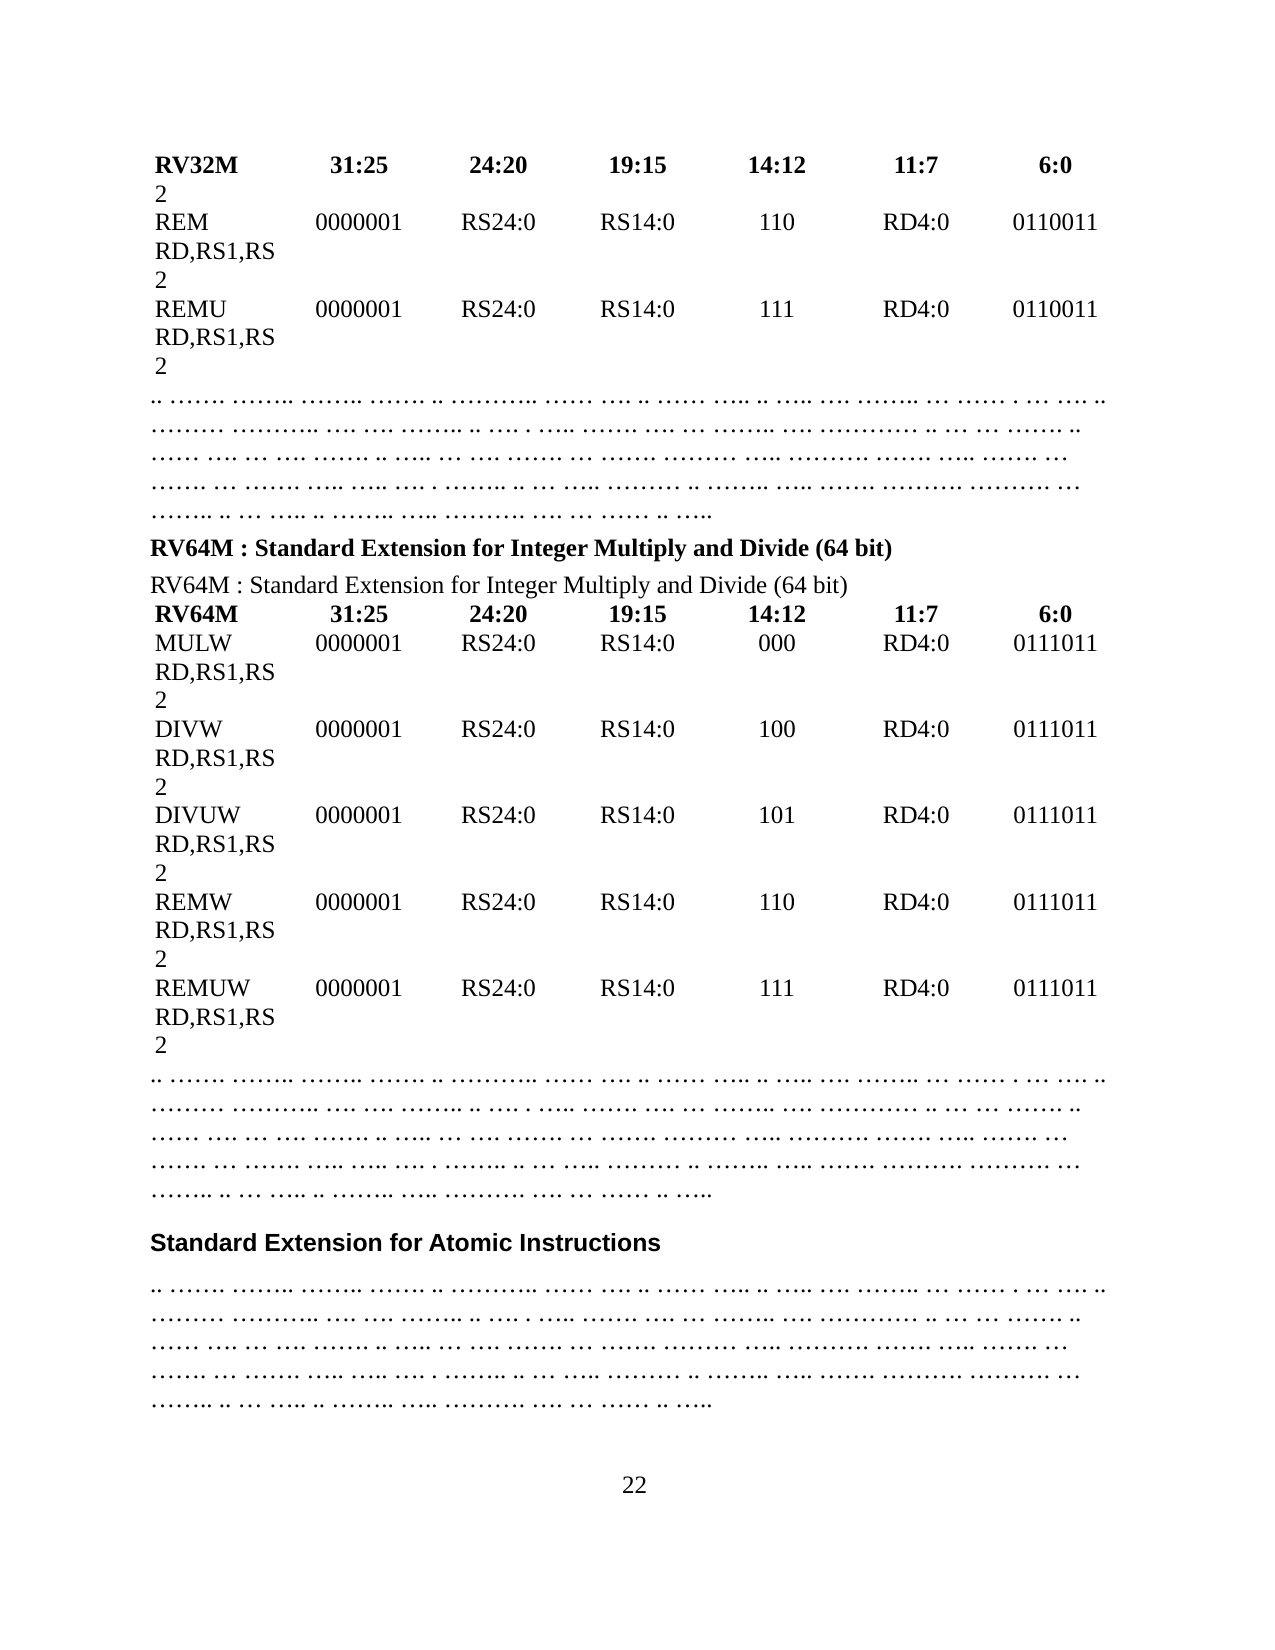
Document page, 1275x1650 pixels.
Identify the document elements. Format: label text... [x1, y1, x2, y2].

text .. ……. …….. …….. ……. .. ……….. …… …. .. …… ….. .. ….. …. …….. … …… . … …. .. ……… ……….. …. …. …….. .. …. . ….. ……. …. … …….. …. ………… .. … … ……. .. …… …. … …. ……. .. ….. … …. ……. … ……. ……… ….. ………. ……. ….. ……. … ……. … ……. ….. ….. …. . …….. .. … ….. ……… .. …….. ….. ……. ………. ………. … …….. .. … ….. .. …….. ….. ………. …. … …… .. ….. [150, 380, 1125, 524]
table_cell REMU RD,RS1,RS2 [150, 294, 289, 380]
table_cell REMUW RD,RS1,RS2 [150, 973, 289, 1059]
table_cell 0000001 [289, 887, 428, 973]
table_header 24:20 [429, 599, 568, 628]
table_cell 110 [707, 208, 846, 294]
table_cell RS14:0 [568, 294, 707, 380]
table_header 31:25 [289, 599, 428, 628]
table_cell [289, 179, 428, 207]
table_cell RD4:0 [846, 628, 986, 714]
table_cell 0000001 [289, 208, 428, 294]
table_cell RS24:0 [429, 294, 568, 380]
table_cell RD4:0 [846, 208, 986, 294]
table_cell 110 [707, 887, 846, 973]
text .. ……. …….. …….. ……. .. ……….. …… …. .. …… ….. .. ….. …. …….. … …… . … …. .. ……… ……….. …. …. …….. .. …. . ….. ……. …. … …….. …. ………… .. … … ……. .. …… …. … …. ……. .. ….. … …. ……. … ……. ……… ….. ………. ……. ….. ……. … ……. … ……. ….. ….. …. . …….. .. … ….. ……… .. …….. ….. ……. ………. ………. … …….. .. … ….. .. …….. ….. ………. …. … …… .. ….. [150, 1059, 1125, 1203]
table_cell RS14:0 [568, 628, 707, 714]
table_cell RD4:0 [846, 294, 986, 380]
table_cell 2 [150, 179, 289, 207]
table_cell RS14:0 [568, 800, 707, 887]
table_header RV32M [150, 150, 289, 179]
table_cell RD4:0 [846, 887, 986, 973]
table_cell RD4:0 [846, 800, 986, 887]
table_cell 0111011 [986, 628, 1125, 714]
text RV64M : Standard Extension for Integer Multiply and Divide (64 bit) [150, 533, 1125, 561]
table_cell DIVW RD,RS1,RS2 [150, 714, 289, 800]
table_cell 0110011 [986, 294, 1125, 380]
table_cell [846, 179, 986, 207]
table_cell REM RD,RS1,RS2 [150, 208, 289, 294]
table_cell [568, 179, 707, 207]
table_cell 0000001 [289, 714, 428, 800]
table_cell 0110011 [986, 208, 1125, 294]
table_header 24:20 [429, 150, 568, 179]
subtitle Standard Extension for Atomic Instructions [150, 1228, 1125, 1256]
table_cell 0111011 [986, 887, 1125, 973]
table_cell RS24:0 [429, 887, 568, 973]
table_cell RS14:0 [568, 208, 707, 294]
table_cell 0111011 [986, 714, 1125, 800]
table_cell 111 [707, 973, 846, 1059]
table_cell RD4:0 [846, 973, 986, 1059]
table_cell RD4:0 [846, 714, 986, 800]
table_header 14:12 [707, 150, 846, 179]
table_cell RS24:0 [429, 973, 568, 1059]
text RV64M : Standard Extension for Integer Multiply and Divide (64 bit) [150, 570, 1125, 599]
table_cell REMW RD,RS1,RS2 [150, 887, 289, 973]
table_header RV64M [150, 599, 289, 628]
table_header 19:15 [568, 599, 707, 628]
table_cell 0111011 [986, 800, 1125, 887]
table_cell [986, 179, 1125, 207]
table_cell DIVUW RD,RS1,RS2 [150, 800, 289, 887]
table_header 6:0 [986, 150, 1125, 179]
table_cell RS24:0 [429, 800, 568, 887]
table_cell 000 [707, 628, 846, 714]
table_cell RS24:0 [429, 628, 568, 714]
table_cell 100 [707, 714, 846, 800]
table_cell [429, 179, 568, 207]
table_cell 111 [707, 294, 846, 380]
table_cell RS14:0 [568, 973, 707, 1059]
table_cell 0000001 [289, 294, 428, 380]
table_header 14:12 [707, 599, 846, 628]
table_cell 0111011 [986, 973, 1125, 1059]
table_header 11:7 [846, 150, 986, 179]
table_cell RS14:0 [568, 714, 707, 800]
table_cell RS24:0 [429, 208, 568, 294]
table_cell 101 [707, 800, 846, 887]
table_header 6:0 [986, 599, 1125, 628]
table_header 31:25 [289, 150, 428, 179]
table_cell MULW RD,RS1,RS2 [150, 628, 289, 714]
table_cell [707, 179, 846, 207]
table_cell 0000001 [289, 628, 428, 714]
table_cell RS24:0 [429, 714, 568, 800]
text .. ……. …….. …….. ……. .. ……….. …… …. .. …… ….. .. ….. …. …….. … …… . … …. .. ……… ……….. …. …. …….. .. …. . ….. ……. …. … …….. …. ………… .. … … ……. .. …… …. … …. ……. .. ….. … …. ……. … ……. ……… ….. ………. ……. ….. ……. … ……. … ……. ….. ….. …. . …….. .. … ….. ……… .. …….. ….. ……. ………. ………. … …….. .. … ….. .. …….. ….. ………. …. … …… .. ….. [150, 1269, 1125, 1413]
table_cell 0000001 [289, 800, 428, 887]
table_header 11:7 [846, 599, 986, 628]
table_header 19:15 [568, 150, 707, 179]
table_cell 0000001 [289, 973, 428, 1059]
table_cell RS14:0 [568, 887, 707, 973]
